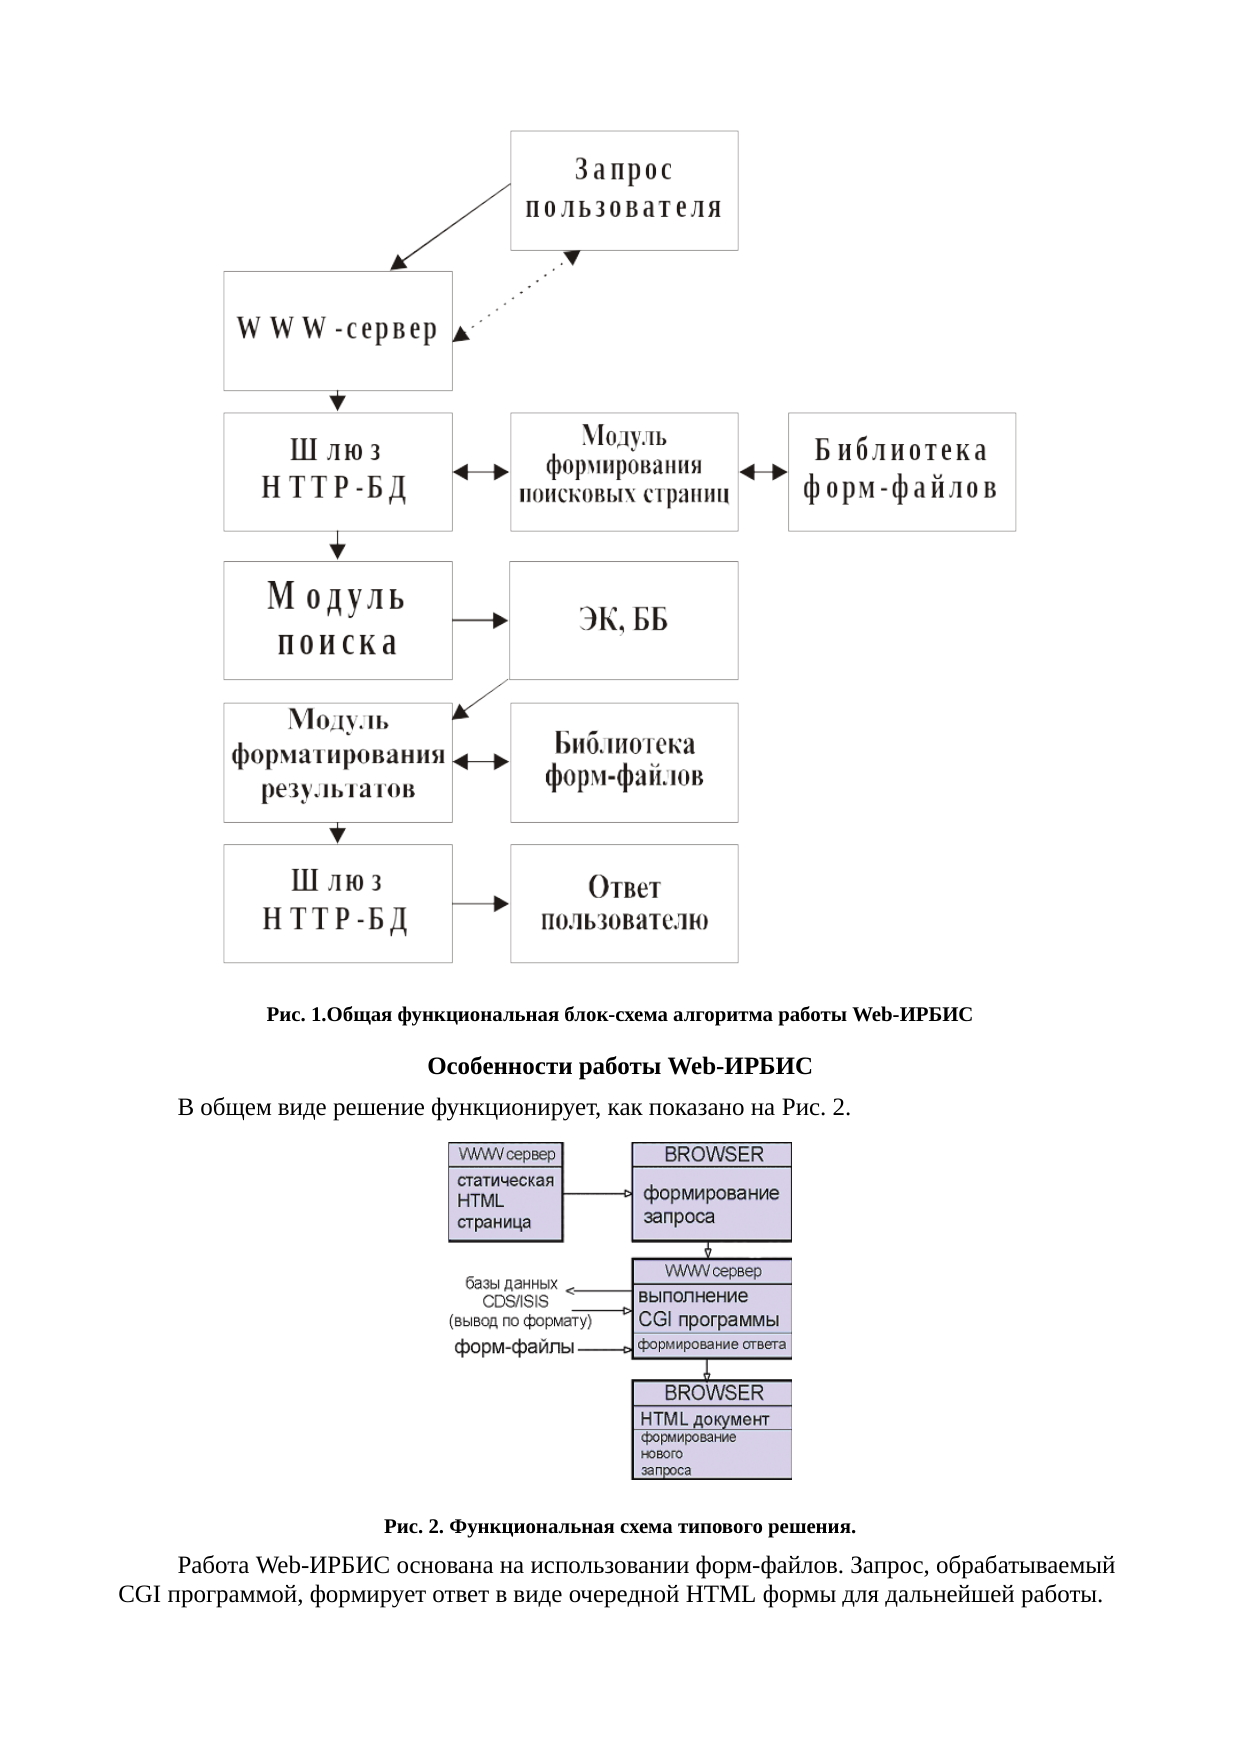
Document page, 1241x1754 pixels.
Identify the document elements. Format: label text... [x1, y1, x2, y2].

text Работа Web-ИРБИС основана на использовании форм-файлов. Запрос, обрабатываемый CGI программой, формирует ответ в виде очередной HTML формы для дальнейшей работы. [118, 1551, 1122, 1608]
subtitle Особенности работы Web-ИРБИС [118, 1051, 1122, 1080]
text В общем виде решение функционирует, как показано на Рис. 2. [118, 1092, 1122, 1121]
picture [448, 1142, 792, 1480]
text Рис. 2. Функциональная схема типового решения. [118, 1514, 1122, 1538]
text Рис. 1.Общая функциональная блок-схема алгоритма работы Web-ИРБИС [118, 1002, 1122, 1026]
